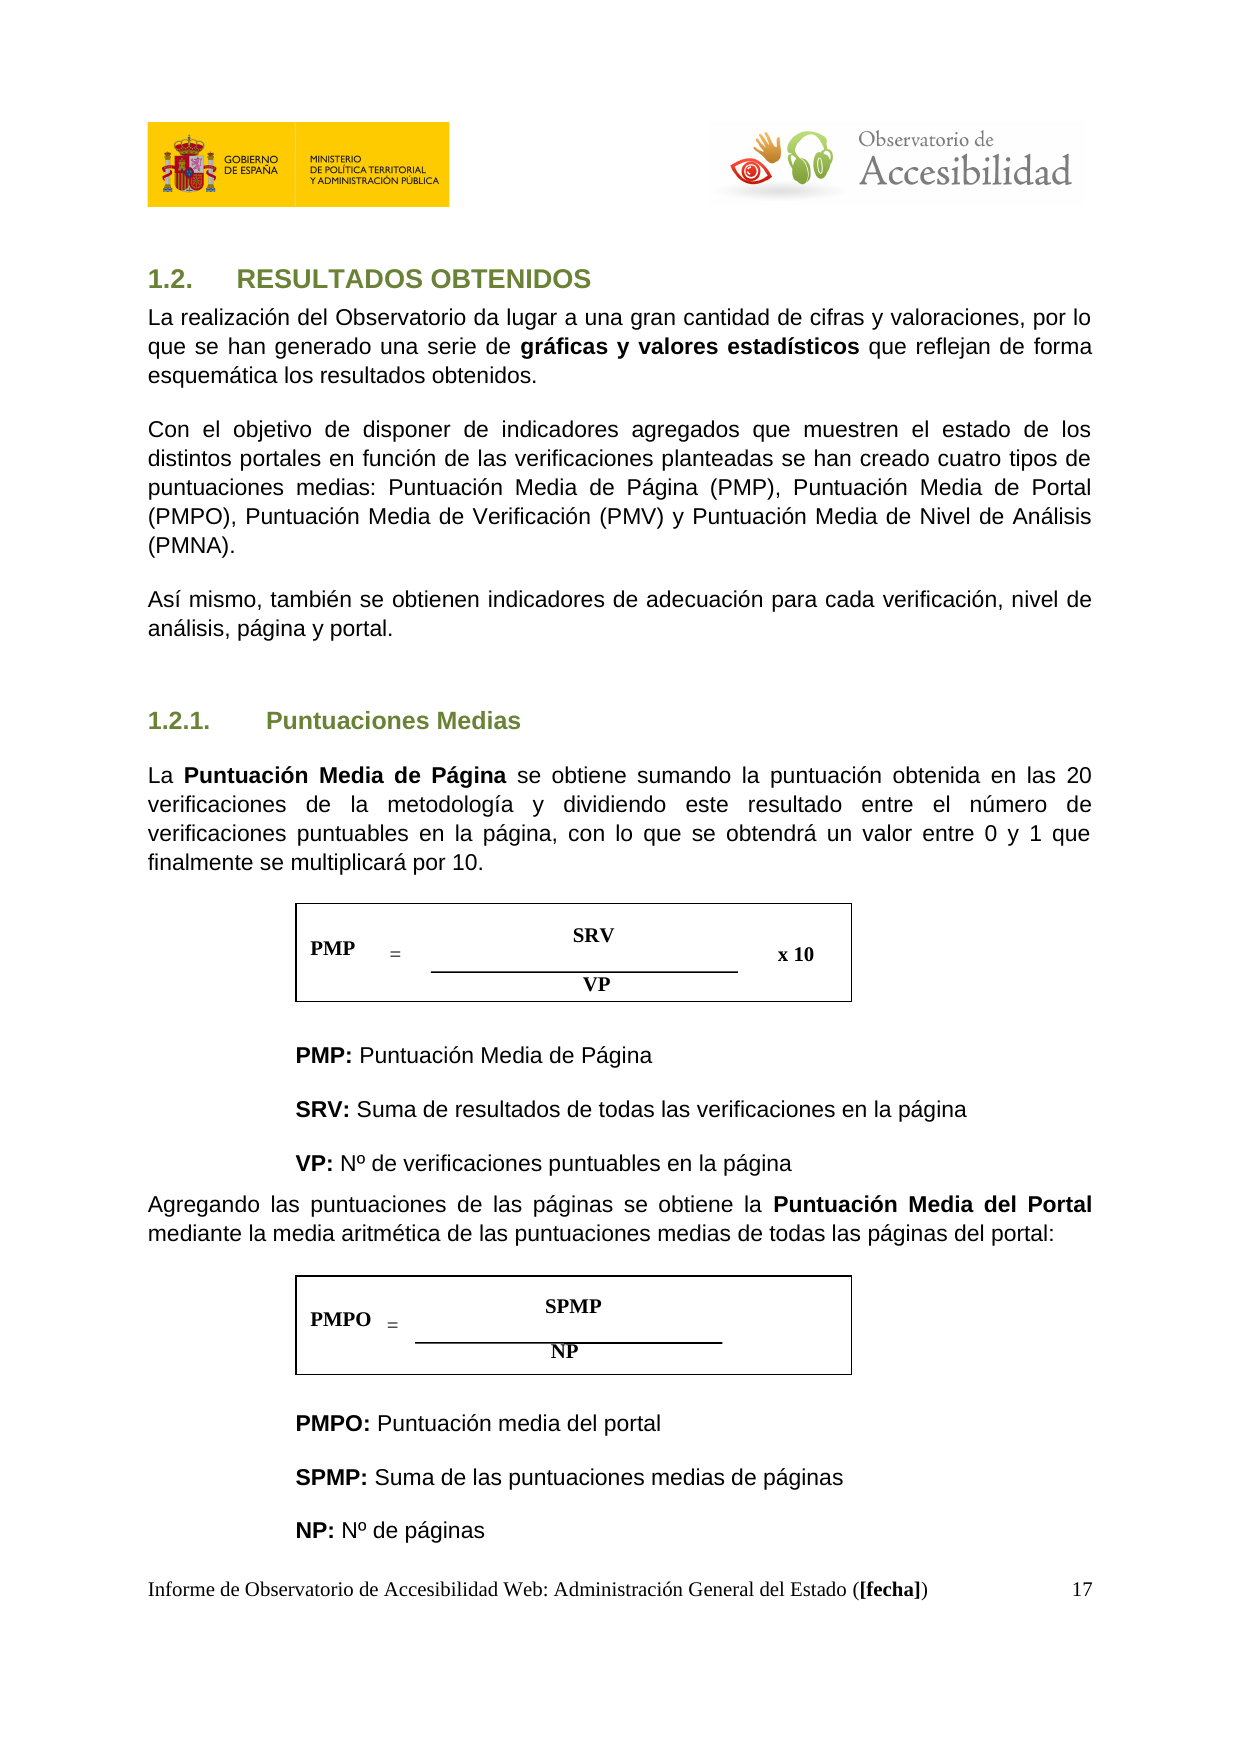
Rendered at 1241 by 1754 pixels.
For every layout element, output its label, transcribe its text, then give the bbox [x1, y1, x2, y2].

text SPMP: Suma de las puntuaciones medias de páginas [295, 1463, 1092, 1490]
text La Puntuación Media de Página se obtiene sumando la puntuación obtenida en las 20 verificaciones de la metodología y dividiendo este resultado entre el número de verificaciones puntuables en la página, con lo que se obtendrá un valor entre 0 y 1 que finalmente se multiplicará por 10. [148, 762, 1092, 876]
text PMP: Puntuación Media de Página [295, 1042, 1092, 1068]
list Resultados obtenidos [148, 263, 1092, 294]
picture [147, 122, 450, 207]
text NP: Nº de páginas [295, 1517, 1092, 1544]
text Con el objetivo de disponer de indicadores agregados que muestren el estado de los distintos portales en función de las verificaciones planteadas se han creado cuatro tipos de puntuaciones medias: Puntuación Media de Página (PMP), Puntuación Media de Portal (PMPO), Puntuación Media de Verificación (PMV) y Puntuación Media de Nivel de Análisis (PMNA). [148, 416, 1092, 558]
list Puntuaciones Medias [148, 706, 1092, 735]
picture [710, 122, 1086, 205]
text Así mismo, también se obtienen indicadores de adecuación para cada verificación, nivel de análisis, página y portal. [148, 586, 1092, 641]
text VP: Nº de verificaciones puntuables en la página [295, 1150, 1092, 1176]
text PMPO: Puntuación media del portal [295, 1409, 1092, 1436]
text La realización del Observatorio da lugar a una gran cantidad de cifras y valoraciones, por lo que se han generado una serie de gráficas y valores estadísticos que reflejan de forma esquemática los resultados obtenidos. [148, 304, 1092, 388]
text Agregando las puntuaciones de las páginas se obtiene la Puntuación Media del Portal mediante la media aritmética de las puntuaciones medias de todas las páginas del portal: [148, 1191, 1092, 1247]
text SRV: Suma de resultados de todas las verificaciones en la página [295, 1096, 1092, 1122]
